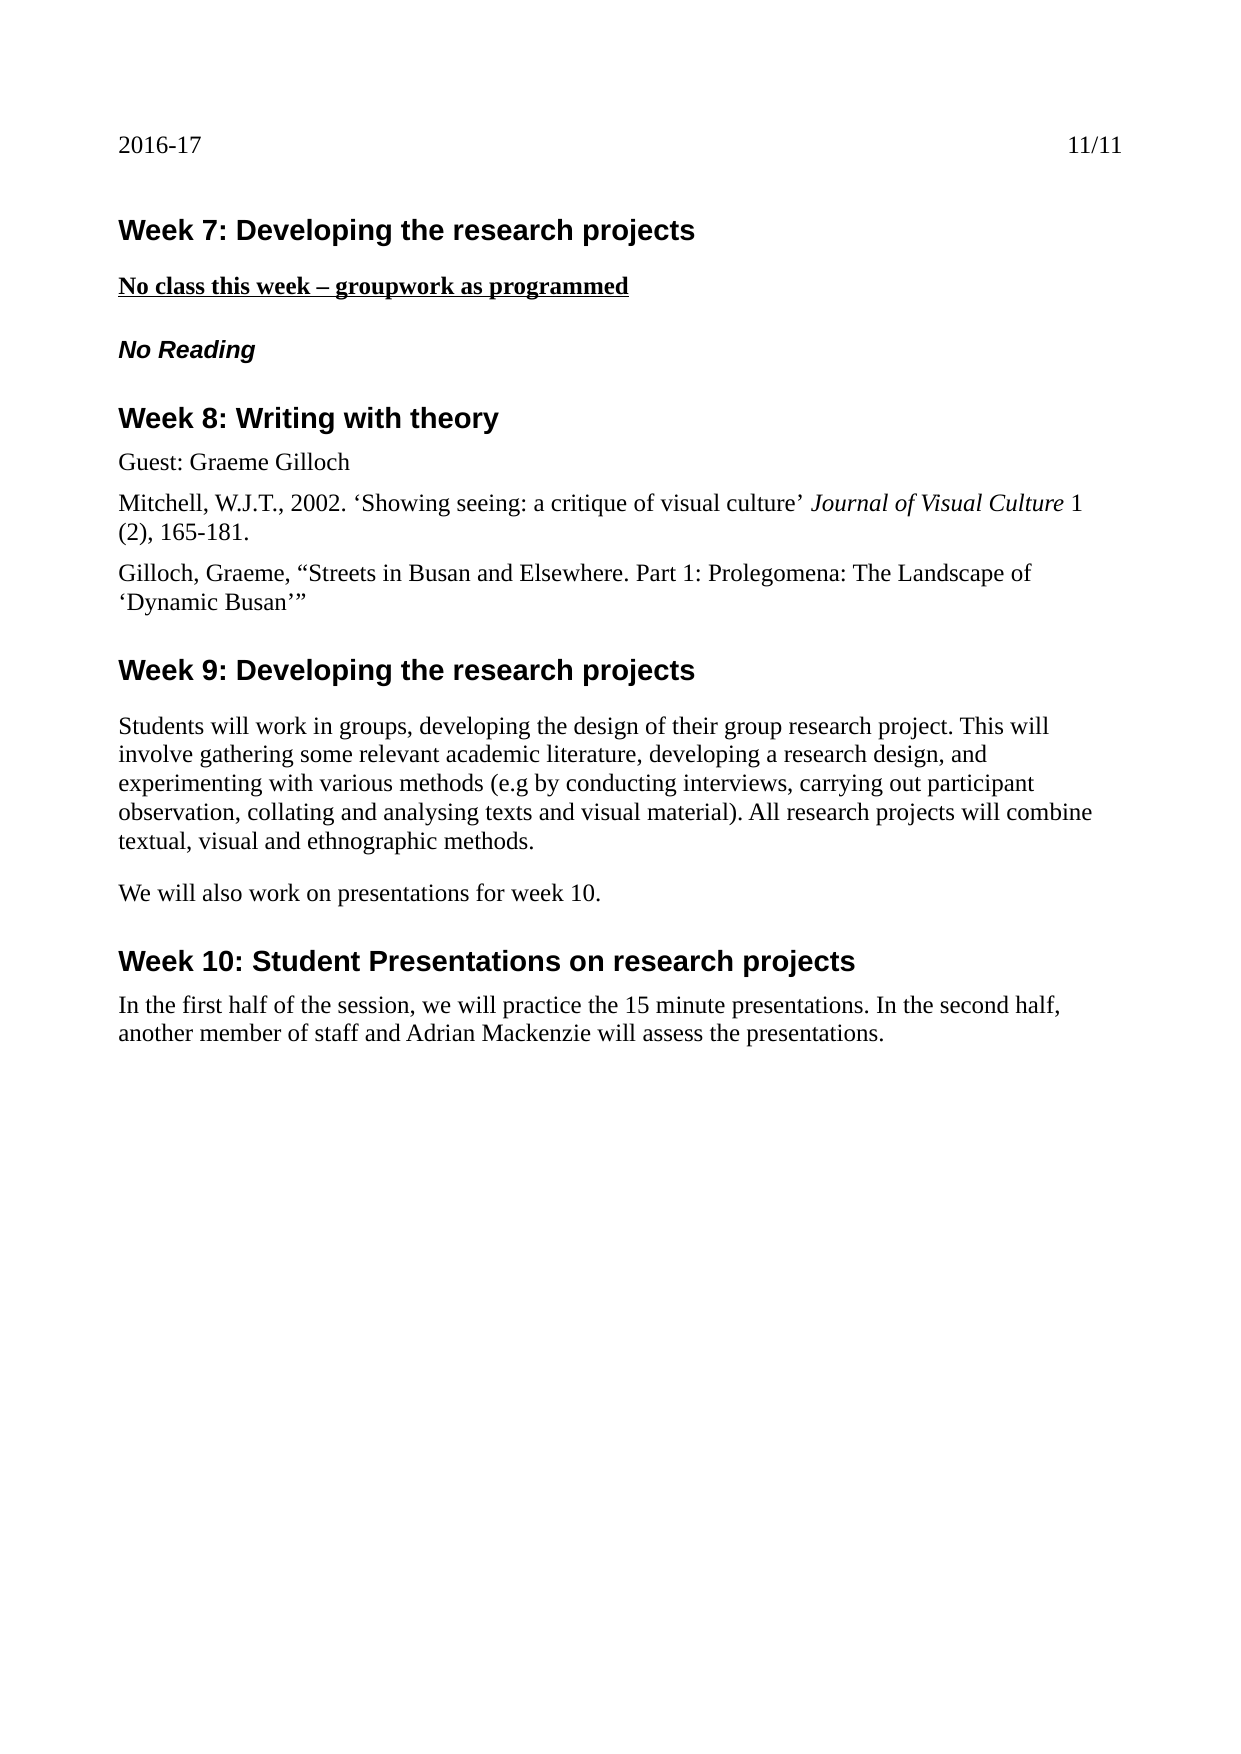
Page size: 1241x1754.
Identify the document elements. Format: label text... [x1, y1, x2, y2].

subtitle Week 10: Student Presentations on research projects [118, 944, 1122, 977]
subtitle Week 9: Developing the research projects [118, 653, 1122, 687]
text Mitchell, W.J.T., 2002. ‘Showing seeing: a critique of visual culture’ Journal of Visual Culture 1 (2), 165-181. [118, 488, 1122, 546]
subtitle No Reading [118, 335, 1122, 363]
text Guest: Graeme Gilloch [118, 447, 1122, 476]
subtitle Week 8: Writing with theory [118, 401, 1122, 434]
text Gilloch, Graeme, “Streets in Busan and Elsewhere. Part 1: Prolegomena: The Landscape of ‘Dynamic Busan’” [118, 558, 1122, 616]
text In the first half of the session, we will practice the 15 minute presentations. In the second half, another member of staff and Adrian Mackenzie will assess the presentations. [118, 990, 1122, 1047]
subtitle Week 7: Developing the research projects [118, 213, 1122, 247]
text We will also work on presentations for week 10. [118, 878, 1122, 907]
text No class this week – groupwork as programmed [118, 271, 1122, 300]
text Students will work in groups, developing the design of their group research project. This will involve gathering some relevant academic literature, developing a research design, and experimenting with various methods (e.g by conducting interviews, carrying out participant observation, collating and analysing texts and visual material). All research projects will combine textual, visual and ethnographic methods. [118, 711, 1122, 854]
